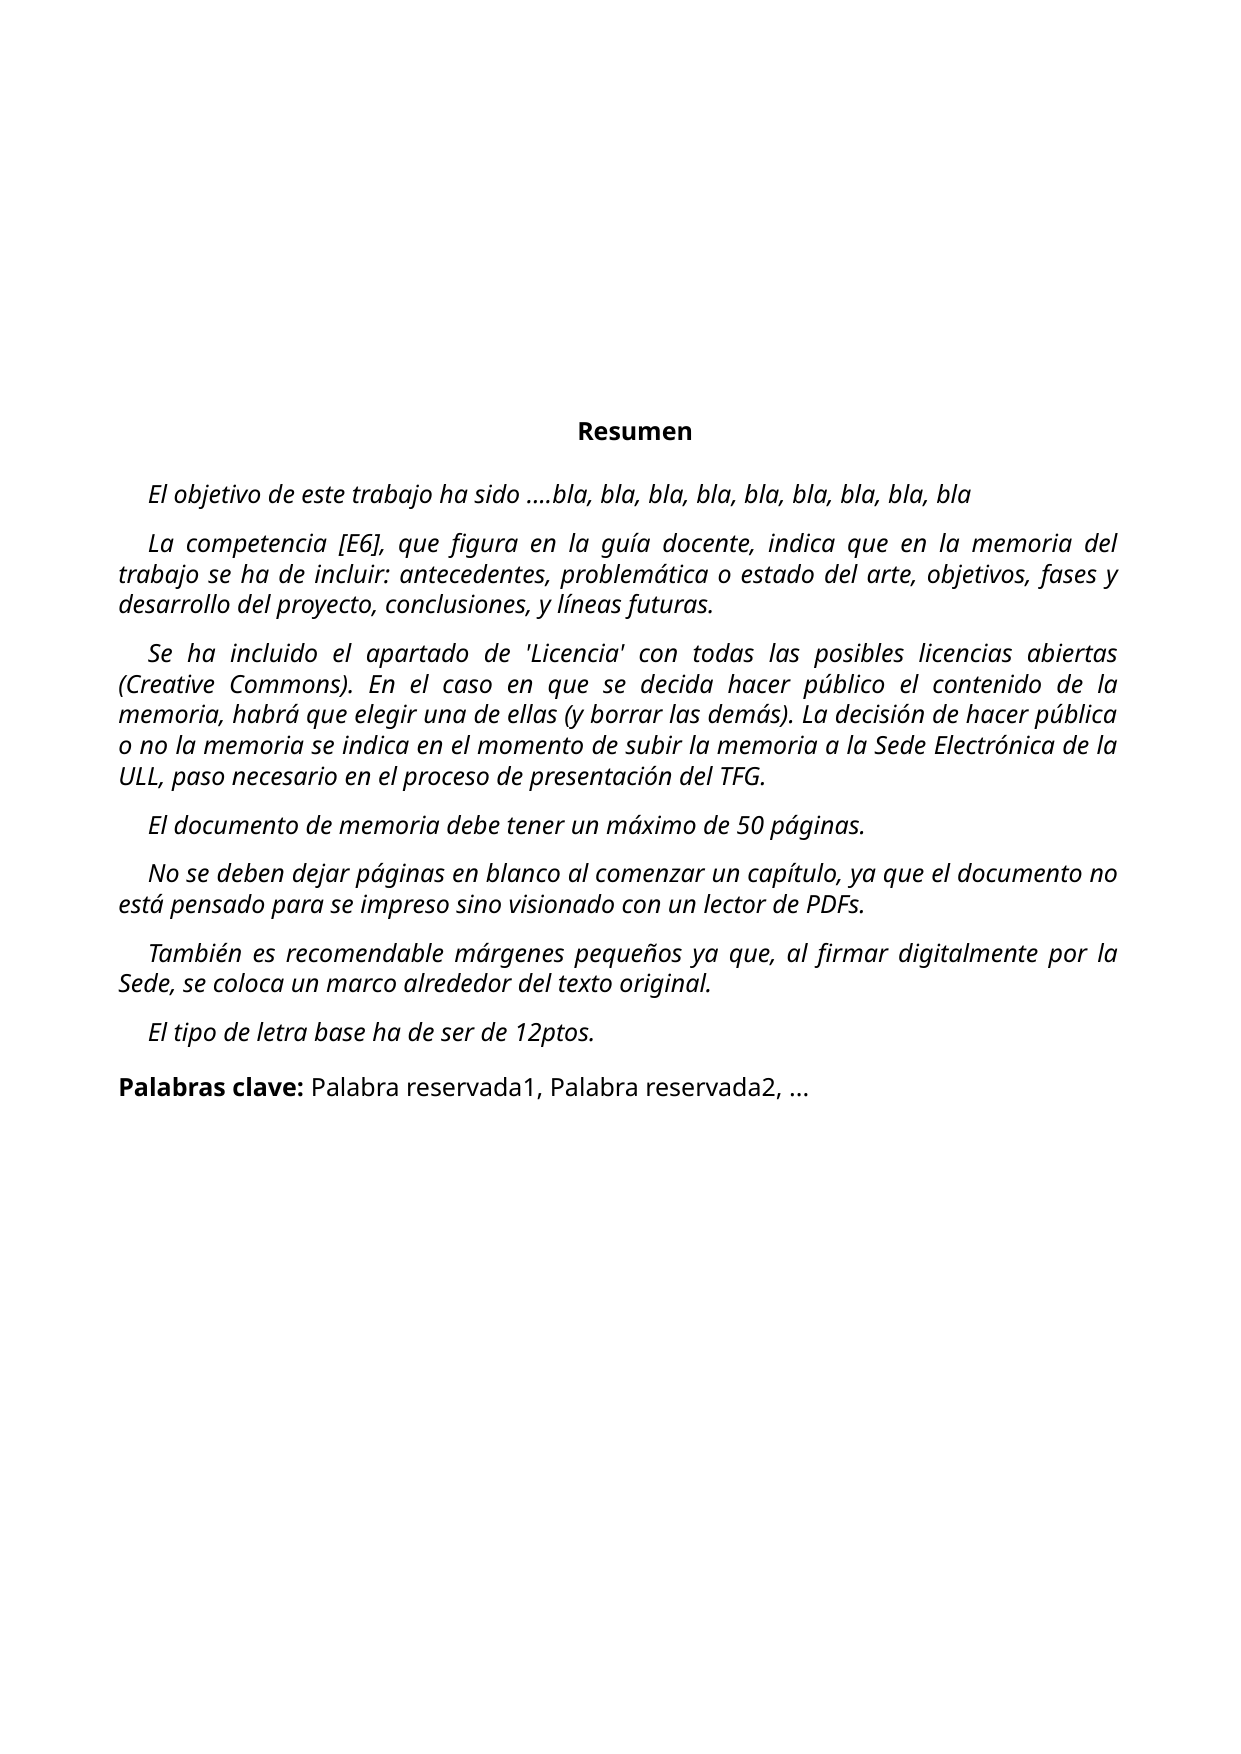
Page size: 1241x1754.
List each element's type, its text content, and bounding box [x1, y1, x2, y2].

text La competencia [E6], que figura en la guía docente, indica que en la memoria del trabajo se ha de incluir: antecedentes, problemática o estado del arte, objetivos, fases y desarrollo del proyecto, conclusiones, y líneas futuras. [118, 526, 1122, 621]
text Resumen [118, 413, 1122, 447]
text Palabras clave: Palabra reservada1, Palabra reservada2, ... [118, 1069, 1122, 1103]
text Se ha incluido el apartado de 'Licencia' con todas las posibles licencias abiertas (Creative Commons). En el caso en que se decida hacer público el contenido de la memoria, habrá que elegir una de ellas (y borrar las demás). La decisión de hacer pública o no la memoria se indica en el momento de subir la memoria a la Sede Electrónica de la ULL, paso necesario en el proceso de presentación del TFG. [118, 636, 1122, 793]
text El tipo de letra base ha de ser de 12ptos. [118, 1015, 1122, 1049]
text El documento de memoria debe tener un máximo de 50 páginas. [118, 807, 1122, 841]
text También es recomendable márgenes pequeños ya que, al firmar digitalmente por la Sede, se coloca un marco alrededor del texto original. [118, 935, 1122, 1000]
text El objetivo de este trabajo ha sido ....bla, bla, bla, bla, bla, bla, bla, bla, bla [118, 477, 1122, 511]
text No se deben dejar páginas en blanco al comenzar un capítulo, ya que el documento no está pensado para se impreso sino visionado con un lector de PDFs. [118, 856, 1122, 921]
